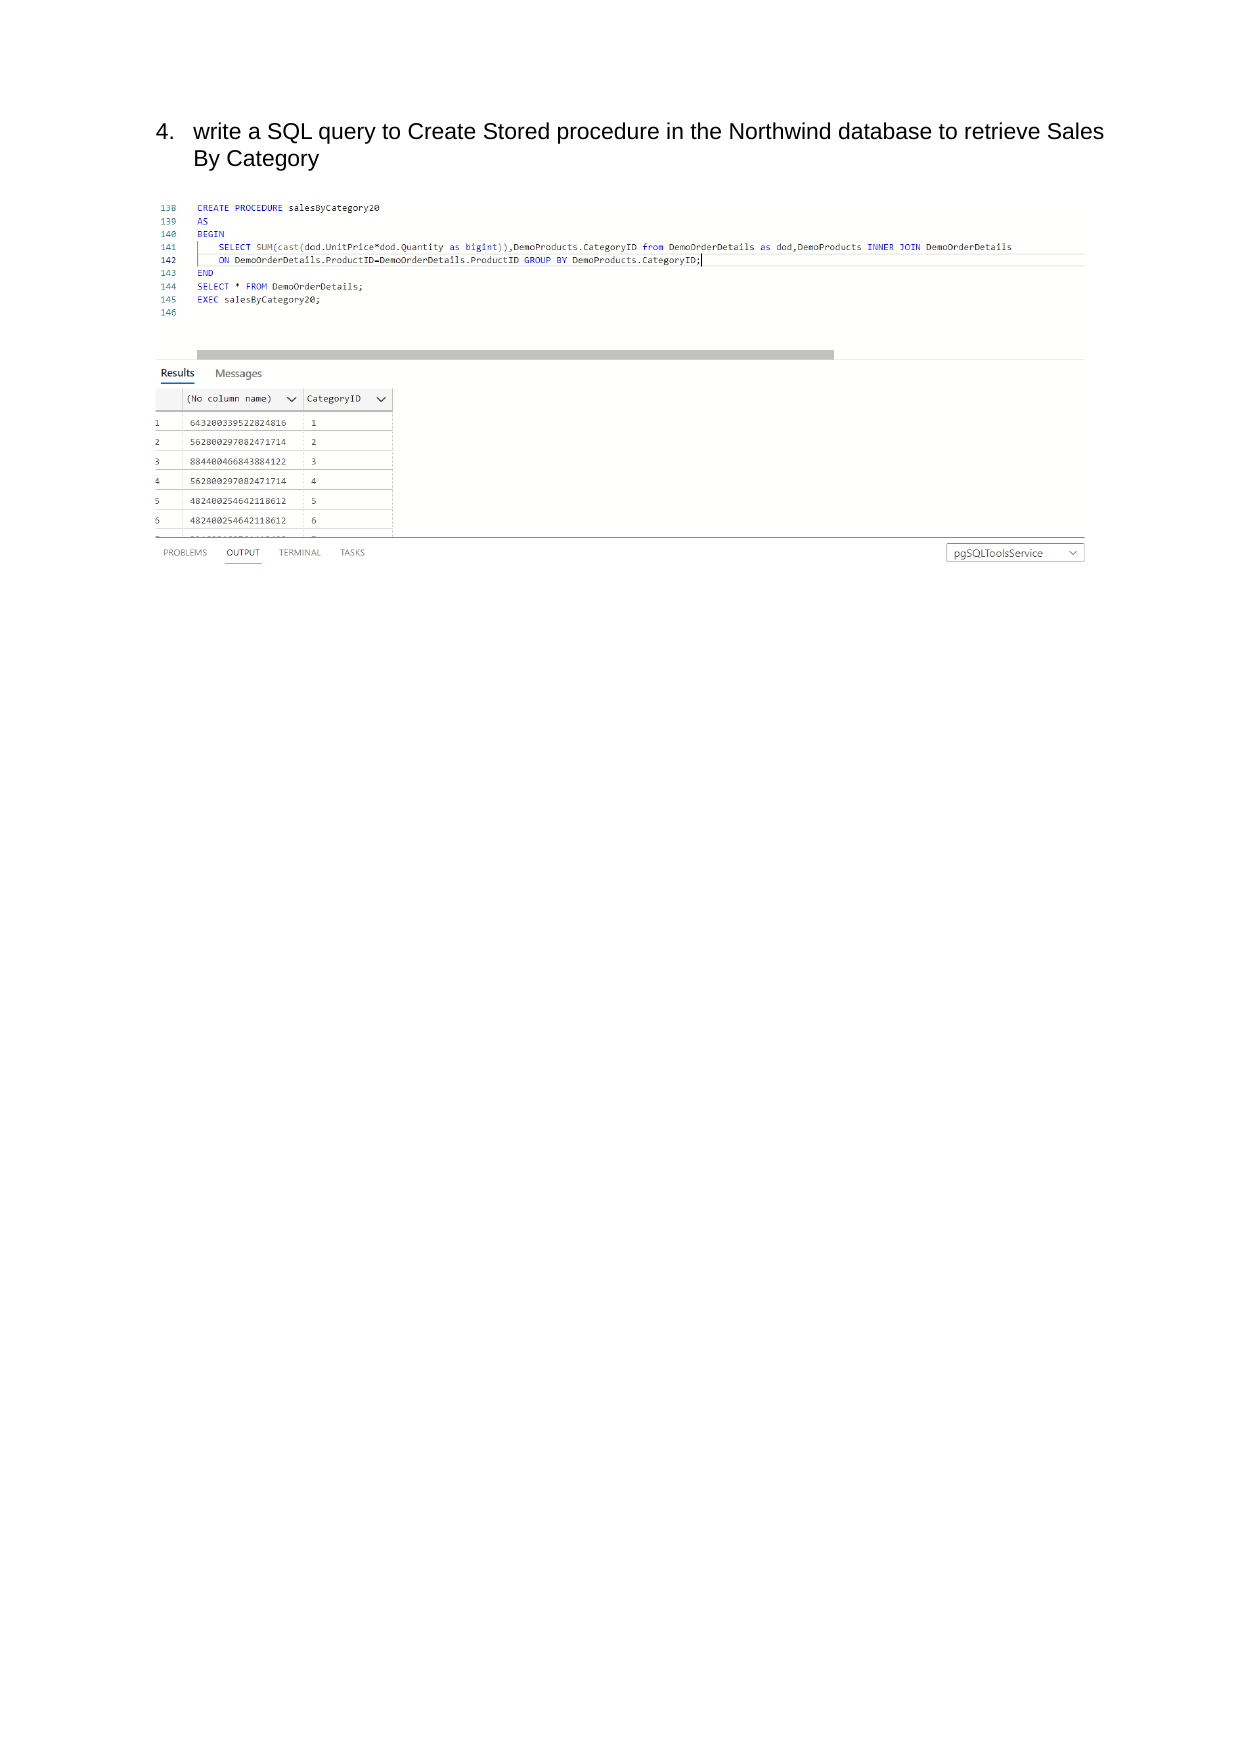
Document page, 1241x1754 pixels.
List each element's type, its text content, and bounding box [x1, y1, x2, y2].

list write a SQL query to Create Stored procedure in the Northwind database to retrieve Sales By Category [156, 118, 1122, 171]
picture [155, 199, 1085, 585]
